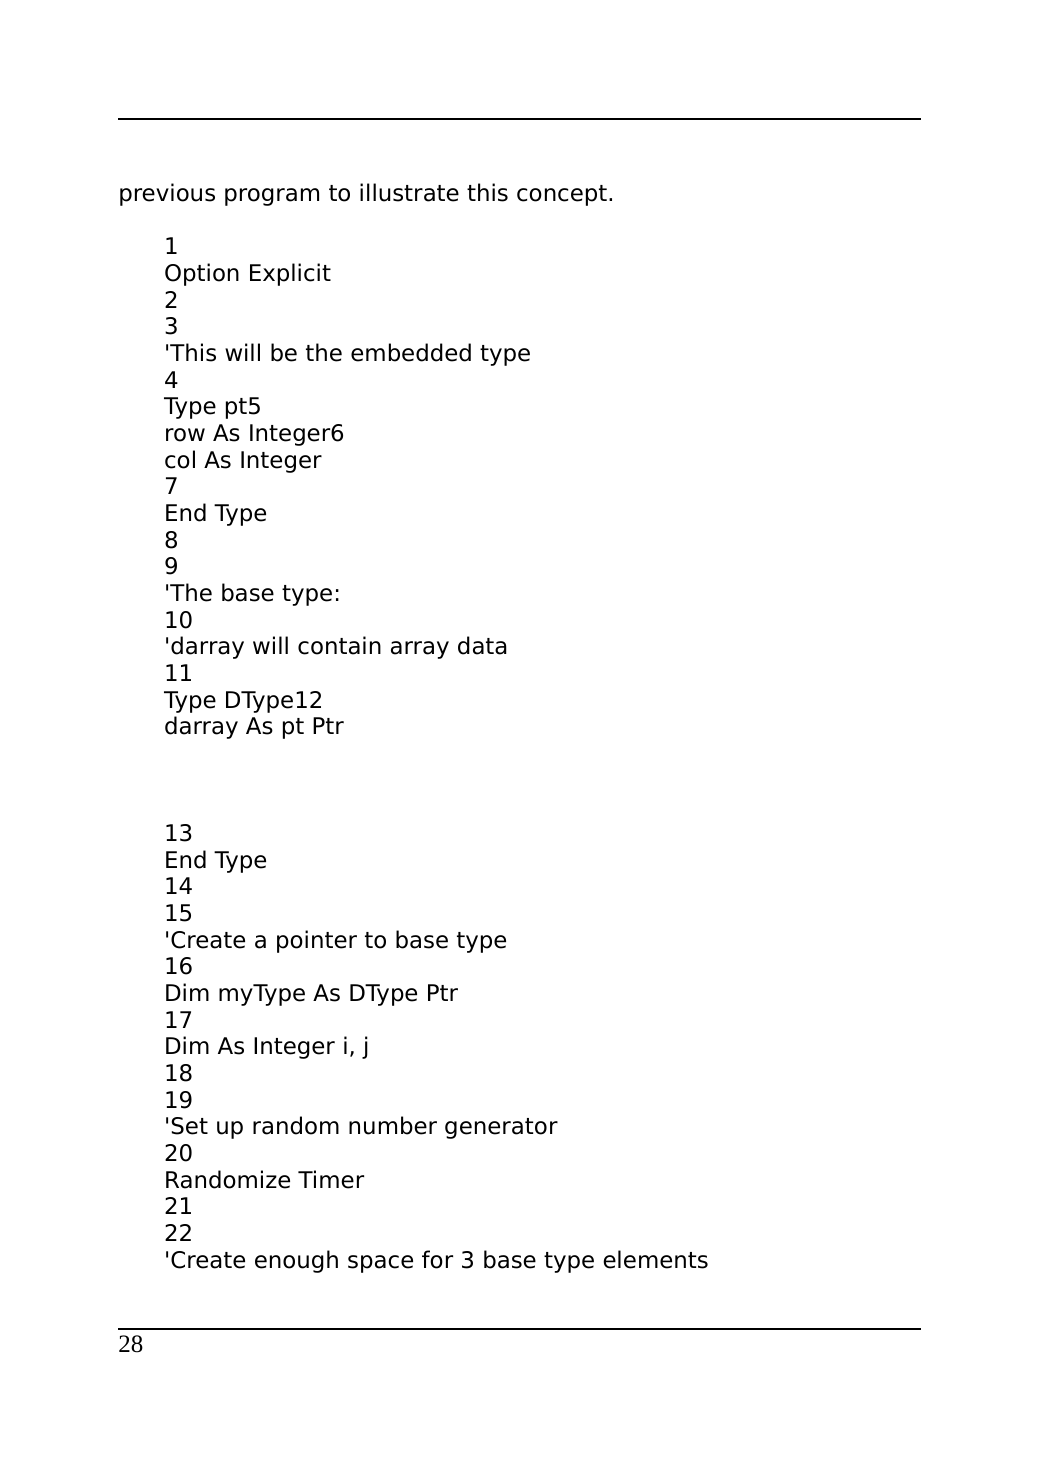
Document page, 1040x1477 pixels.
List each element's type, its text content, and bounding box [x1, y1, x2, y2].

text 22 [118, 1220, 921, 1247]
text Option Explicit [118, 260, 921, 287]
text 16 [118, 953, 921, 980]
text 'Set up random number generator [118, 1113, 921, 1140]
text 19 [118, 1087, 921, 1113]
text 15 [118, 900, 921, 927]
text 'The base type: [118, 580, 921, 607]
text 1 [118, 233, 921, 260]
text 18 [118, 1060, 921, 1087]
text 8 [118, 527, 921, 553]
text 'This will be the embedded type [118, 340, 921, 367]
text 20 [118, 1140, 921, 1167]
text 10 [118, 607, 921, 633]
text col As Integer [118, 447, 921, 473]
text 4 [118, 367, 921, 393]
text 11 [118, 660, 921, 687]
text 21 [118, 1193, 921, 1220]
text 'darray will contain array data [118, 633, 921, 660]
text darray As pt Ptr [118, 713, 921, 740]
text 3 [118, 313, 921, 340]
text 9 [118, 553, 921, 580]
text Dim As Integer i, j [118, 1033, 921, 1060]
text row As Integer6 [118, 420, 921, 447]
text 'Create enough space for 3 base type elements [118, 1247, 921, 1273]
text 7 [118, 473, 921, 500]
text Type pt5 [118, 393, 921, 420]
text Dim myType As DType Ptr [118, 980, 921, 1007]
text 'Create a pointer to base type [118, 927, 921, 953]
text Type DType12 [118, 687, 921, 713]
text Randomize Timer [118, 1167, 921, 1193]
text previous program to illustrate this concept. [118, 180, 921, 207]
text 17 [118, 1007, 921, 1033]
text 13 [118, 820, 921, 847]
text End Type [118, 847, 921, 873]
text 2 [118, 287, 921, 313]
text 14 [118, 873, 921, 900]
text End Type [118, 500, 921, 527]
